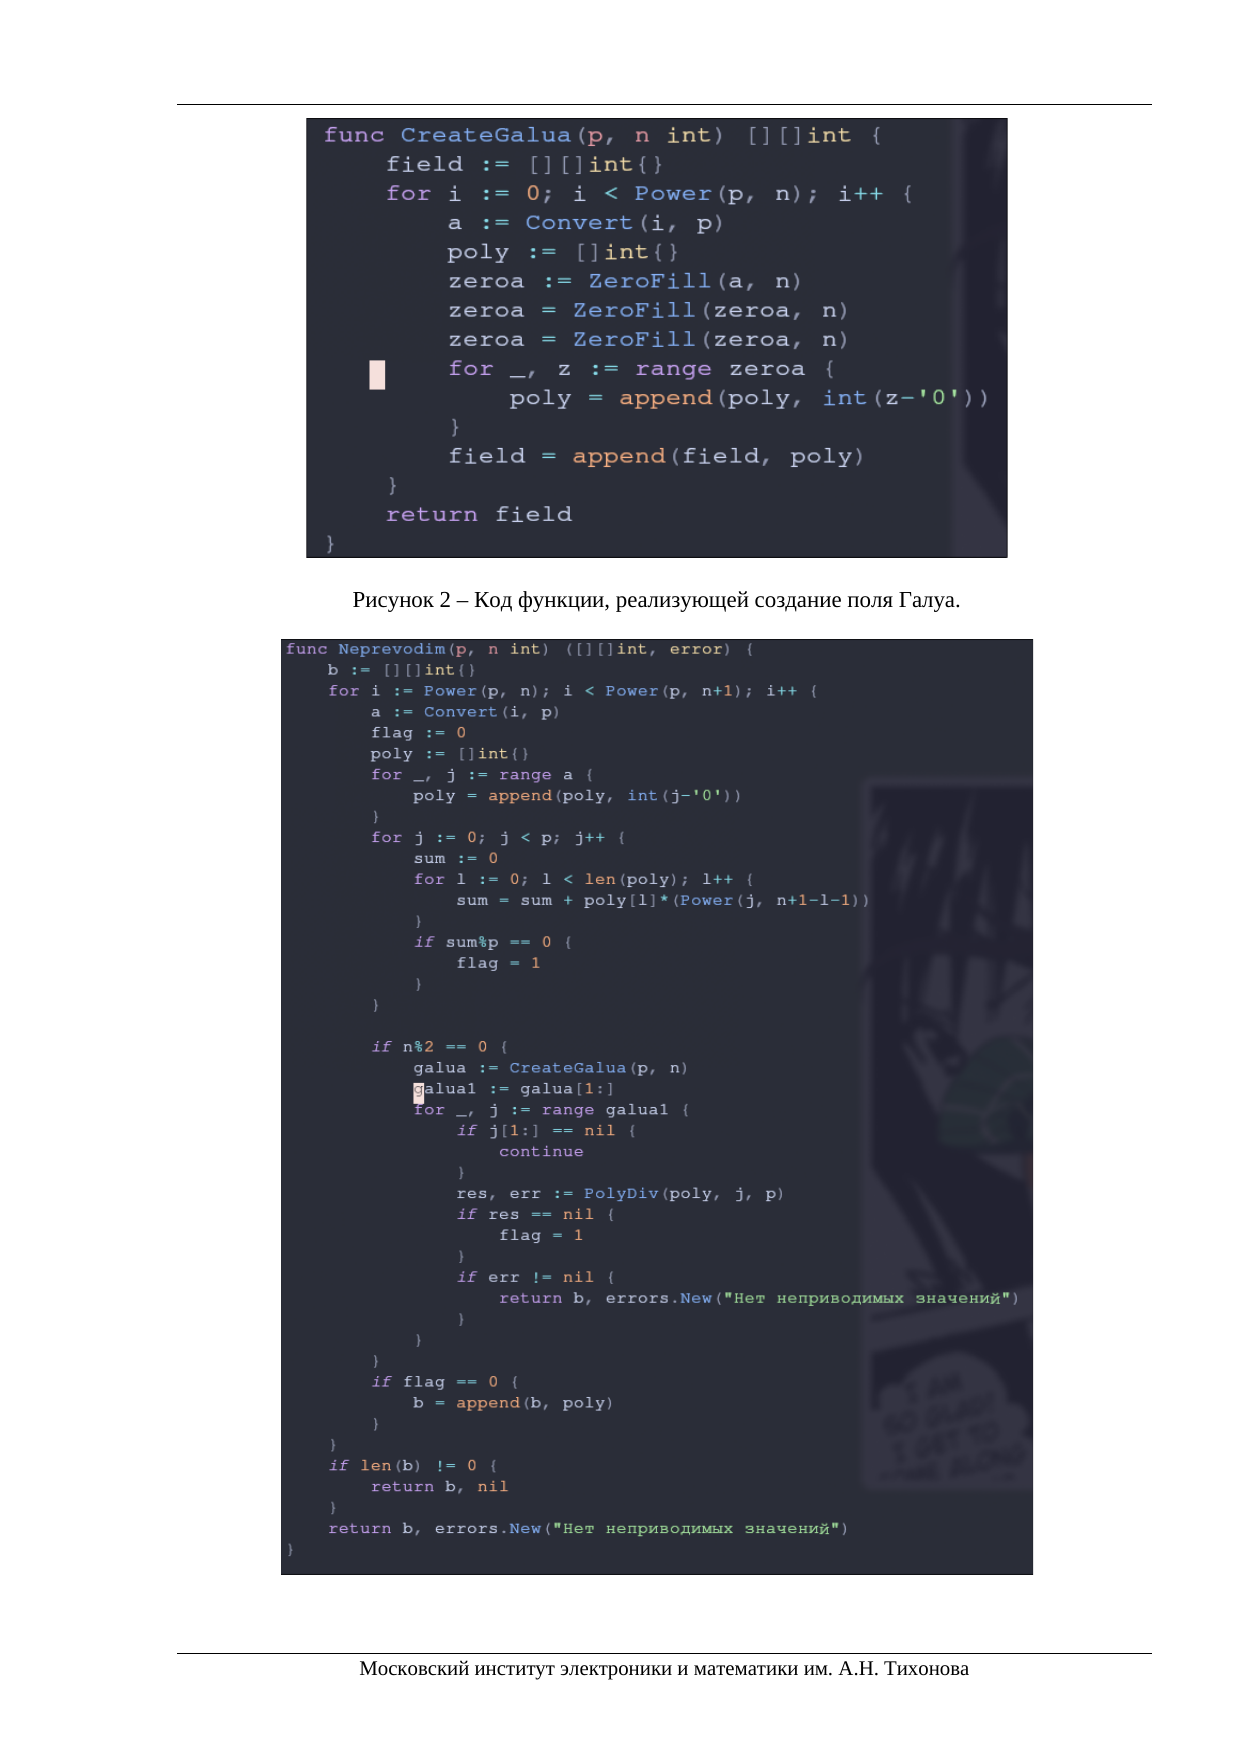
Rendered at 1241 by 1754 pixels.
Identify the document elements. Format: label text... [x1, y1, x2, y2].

picture [281, 639, 1034, 1575]
picture [306, 118, 1008, 558]
text Рисунок 2 – Код функции, реализующей создание поля Галуа. [177, 586, 1137, 612]
